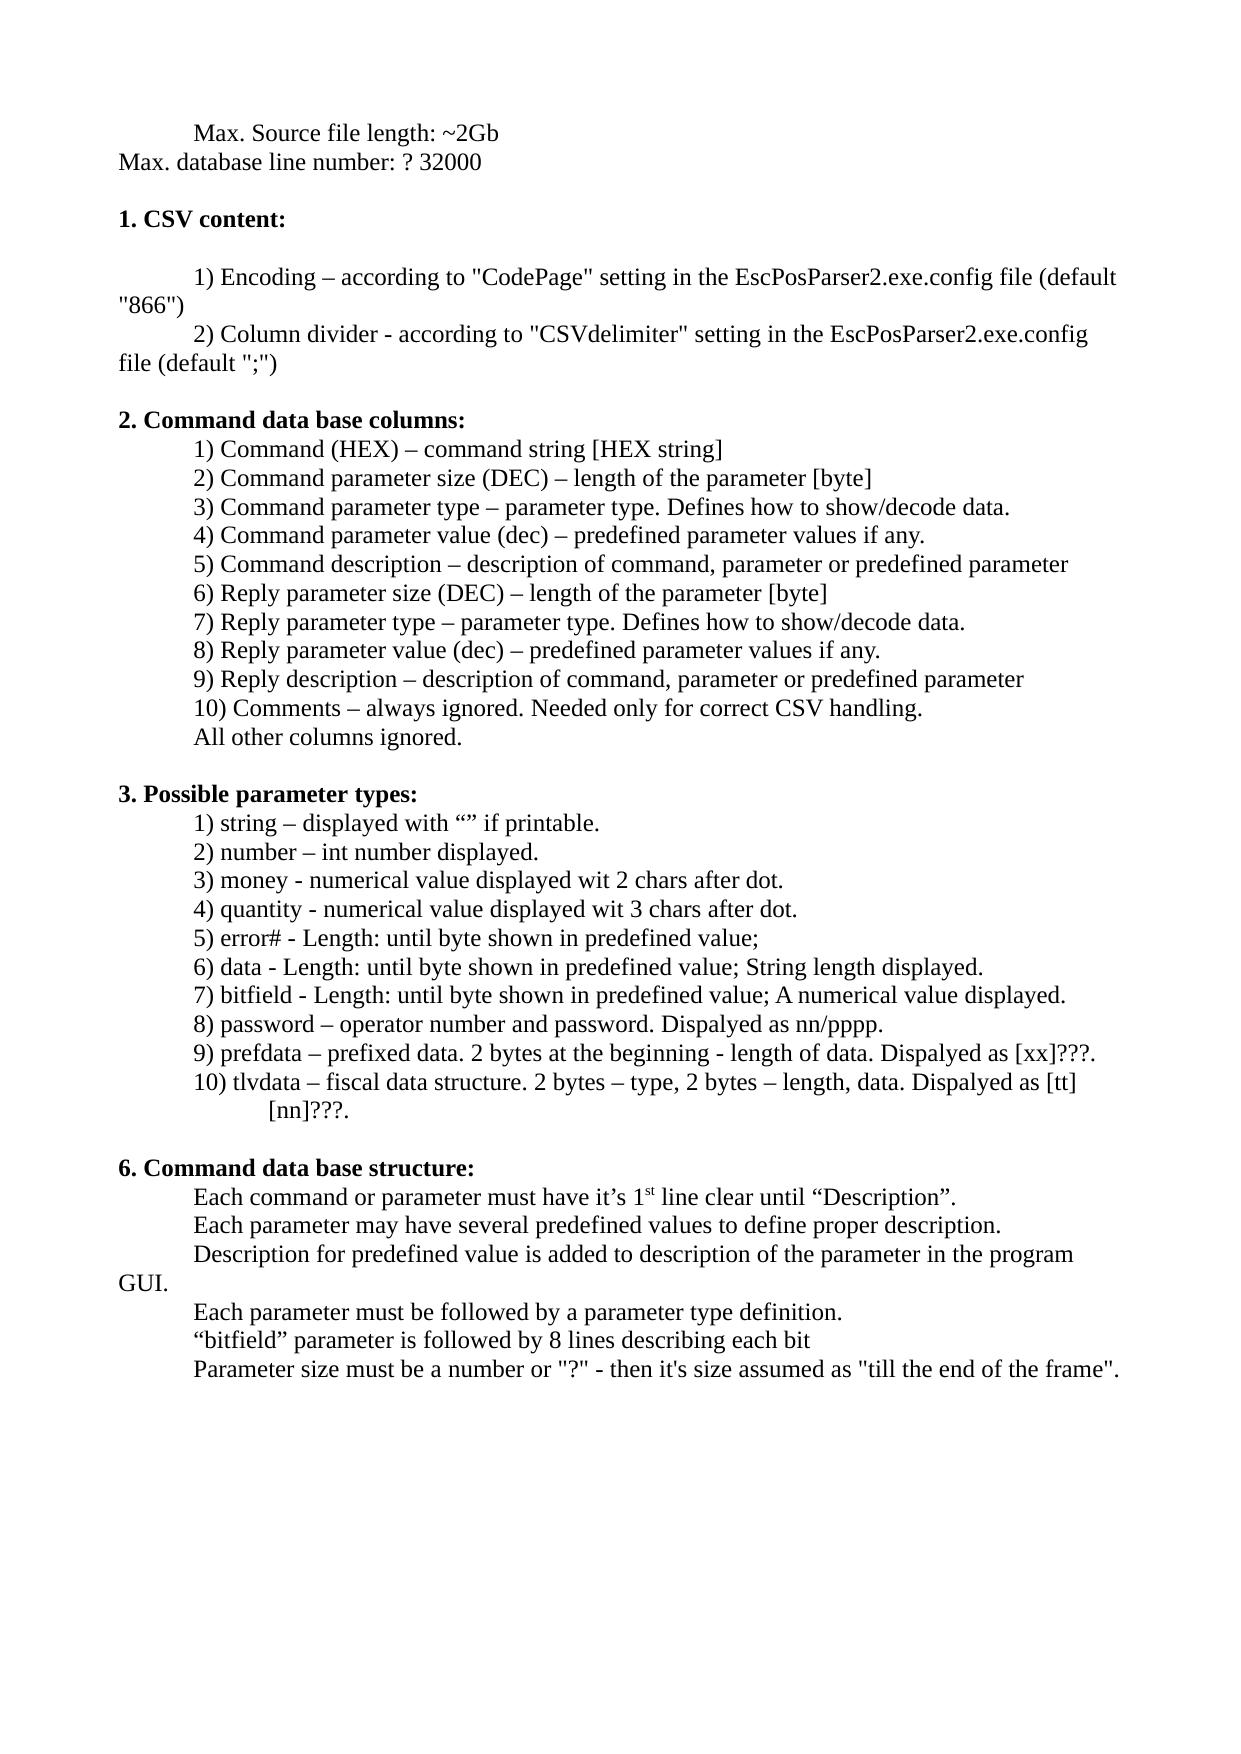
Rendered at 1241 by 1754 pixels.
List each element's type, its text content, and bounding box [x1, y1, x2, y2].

text 8) Reply parameter value (dec) – predefined parameter values if any. [118, 636, 1122, 664]
text 10) tlvdata – fiscal data structure. 2 bytes – type, 2 bytes – length, data. Dispalyed as [tt] [nn]???. [118, 1067, 1122, 1124]
text 4) quantity - numerical value displayed wit 3 chars after dot. [118, 894, 1122, 923]
text 3. Possible parameter types: [118, 779, 1122, 808]
text 2) number – int number displayed. [118, 837, 1122, 866]
text 8) password – operator number and password. Dispalyed as nn/pppp. [118, 1009, 1122, 1038]
text 2. Command data base columns: [118, 406, 1122, 434]
text 2) Command parameter size (DEC) – length of the parameter [byte] [118, 463, 1122, 492]
text 6) data - Length: until byte shown in predefined value; String length displayed. [118, 952, 1122, 981]
text 6. Command data base structure: [118, 1153, 1122, 1182]
text 5) error# - Length: until byte shown in predefined value; [118, 923, 1122, 952]
text “bitfield” parameter is followed by 8 lines describing each bit [118, 1326, 1122, 1354]
text Each parameter must be followed by a parameter type definition. [118, 1297, 1122, 1326]
text Each command or parameter must have it’s 1st line clear until “Description”. [118, 1182, 1122, 1211]
text 9) prefdata – prefixed data. 2 bytes at the beginning - length of data. Dispalyed as [xx]???. [118, 1038, 1122, 1067]
text 4) Command parameter value (dec) – predefined parameter values if any. [118, 521, 1122, 549]
text Max. database line number: ? 32000 [118, 147, 1122, 176]
text 1) Command (HEX) – command string [HEX string] [118, 434, 1122, 463]
text 3) money - numerical value displayed wit 2 chars after dot. [118, 866, 1122, 894]
text 10) Comments – always ignored. Needed only for correct CSV handling. [118, 693, 1122, 722]
text 6) Reply parameter size (DEC) – length of the parameter [byte] [118, 578, 1122, 607]
text 5) Command description – description of command, parameter or predefined parameter [118, 549, 1122, 578]
text 3) Command parameter type – parameter type. Defines how to show/decode data. [118, 492, 1122, 521]
text 9) Reply description – description of command, parameter or predefined parameter [118, 664, 1122, 693]
text 2) Column divider - according to "CSVdelimiter" setting in the EscPosParser2.exe.config file (default ";") [118, 319, 1122, 377]
text 1) string – displayed with “” if printable. [118, 808, 1122, 837]
text 1. CSV content: [118, 204, 1122, 233]
text All other columns ignored. [118, 722, 1122, 751]
text 7) Reply parameter type – parameter type. Defines how to show/decode data. [118, 607, 1122, 636]
text Max. Source file length: ~2Gb [118, 118, 1122, 147]
text 7) bitfield - Length: until byte shown in predefined value; A numerical value displayed. [118, 981, 1122, 1009]
text 1) Encoding – according to "CodePage" setting in the EscPosParser2.exe.config file (default "866") [118, 262, 1122, 319]
text Each parameter may have several predefined values to define proper description. Description for predefined value is added to description of the parameter in the program GUI. [118, 1211, 1122, 1297]
text Parameter size must be a number or "?" - then it's size assumed as "till the end of the frame". [118, 1354, 1122, 1383]
